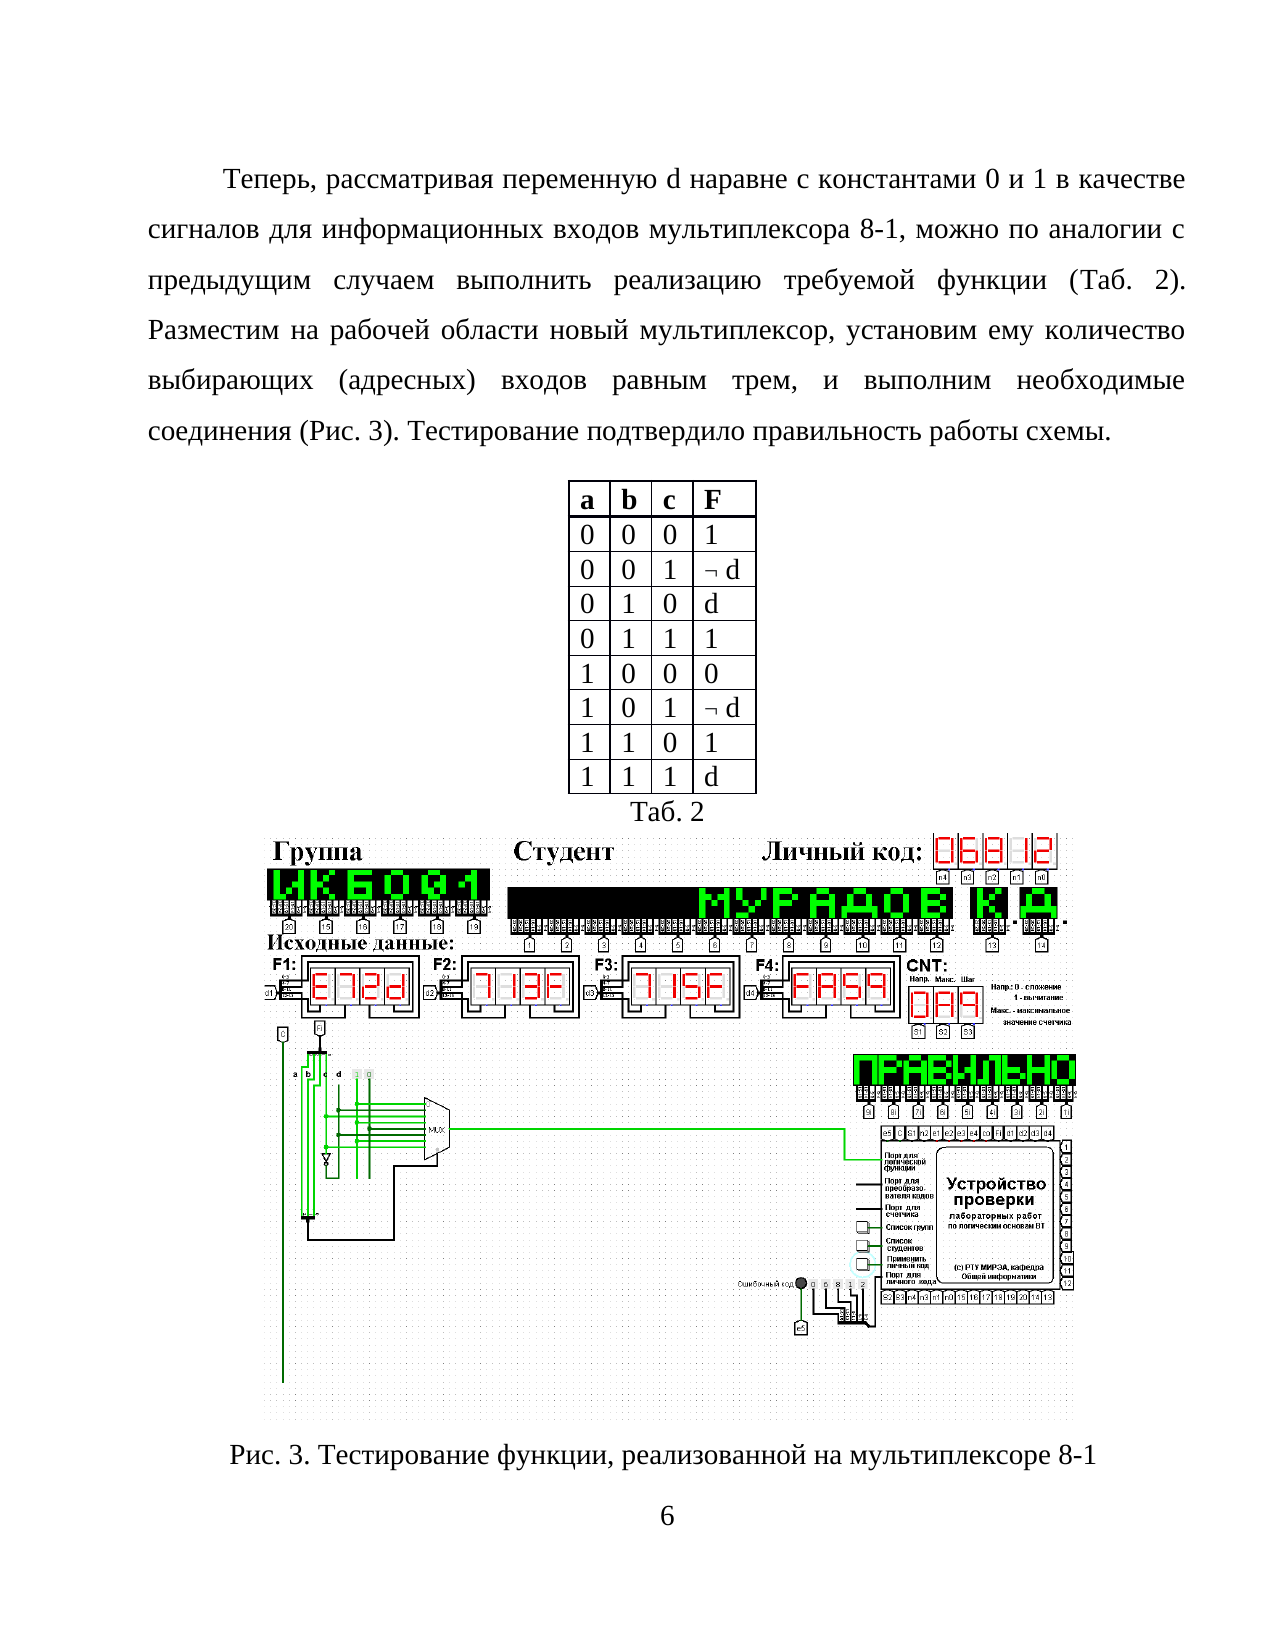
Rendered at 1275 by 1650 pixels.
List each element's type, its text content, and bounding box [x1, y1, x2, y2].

table_cell 1 [694, 518, 755, 551]
table_cell d [694, 587, 755, 620]
table_cell 0 [652, 656, 692, 689]
table_cell 0 [611, 656, 651, 689]
table_header b [611, 482, 651, 515]
table_cell 1 [611, 587, 651, 620]
table_cell 0 [570, 552, 609, 586]
table_cell 1 [570, 760, 609, 793]
table_cell 1 [652, 760, 692, 793]
picture [264, 833, 1077, 1421]
table_header F [694, 482, 755, 515]
table_cell 0 [652, 518, 692, 551]
table_cell 0 [570, 587, 609, 620]
table_cell ¬ d [694, 690, 755, 724]
text Теперь, рассматривая переменную d наравне с константами 0 и 1 в качестве сигналов для информационных входов мультиплексора 8-1, можно по аналогии с предыдущим случаем выполнить реализацию требуемой функции (Таб. 2). Разместим на рабочей области новый мультиплексор, установим ему количество выбирающих (адресных) входов равным трем, и выполним необходимые соединения (Рис. 3). Тестирование подтвердило правильность работы схемы. [148, 161, 1186, 446]
table_cell 0 [652, 587, 692, 620]
text Рис. 3. Тестирование функции, реализованной на мультиплексоре 8-1 [148, 861, 1186, 1471]
table_cell 0 [570, 518, 609, 551]
table_cell 0 [611, 518, 651, 551]
table_cell 0 [570, 621, 609, 655]
table_cell 0 [611, 690, 651, 724]
table_cell 1 [652, 621, 692, 655]
table_cell 1 [694, 725, 755, 758]
table_header c [652, 482, 692, 515]
table_cell 0 [652, 725, 692, 758]
table_header a [570, 482, 609, 515]
table_cell 1 [652, 690, 692, 724]
table_cell d [694, 760, 755, 793]
table_cell 0 [694, 656, 755, 689]
table_cell 0 [611, 552, 651, 586]
table_cell ¬ d [694, 552, 755, 586]
table_cell 1 [570, 725, 609, 758]
table_cell 1 [652, 552, 692, 586]
table_cell 1 [694, 621, 755, 655]
table_cell 1 [611, 760, 651, 793]
table_cell 1 [611, 725, 651, 758]
table_cell 1 [570, 656, 609, 689]
table_cell 1 [611, 621, 651, 655]
table_cell 1 [570, 690, 609, 724]
text Таб. 2 [148, 794, 1186, 828]
